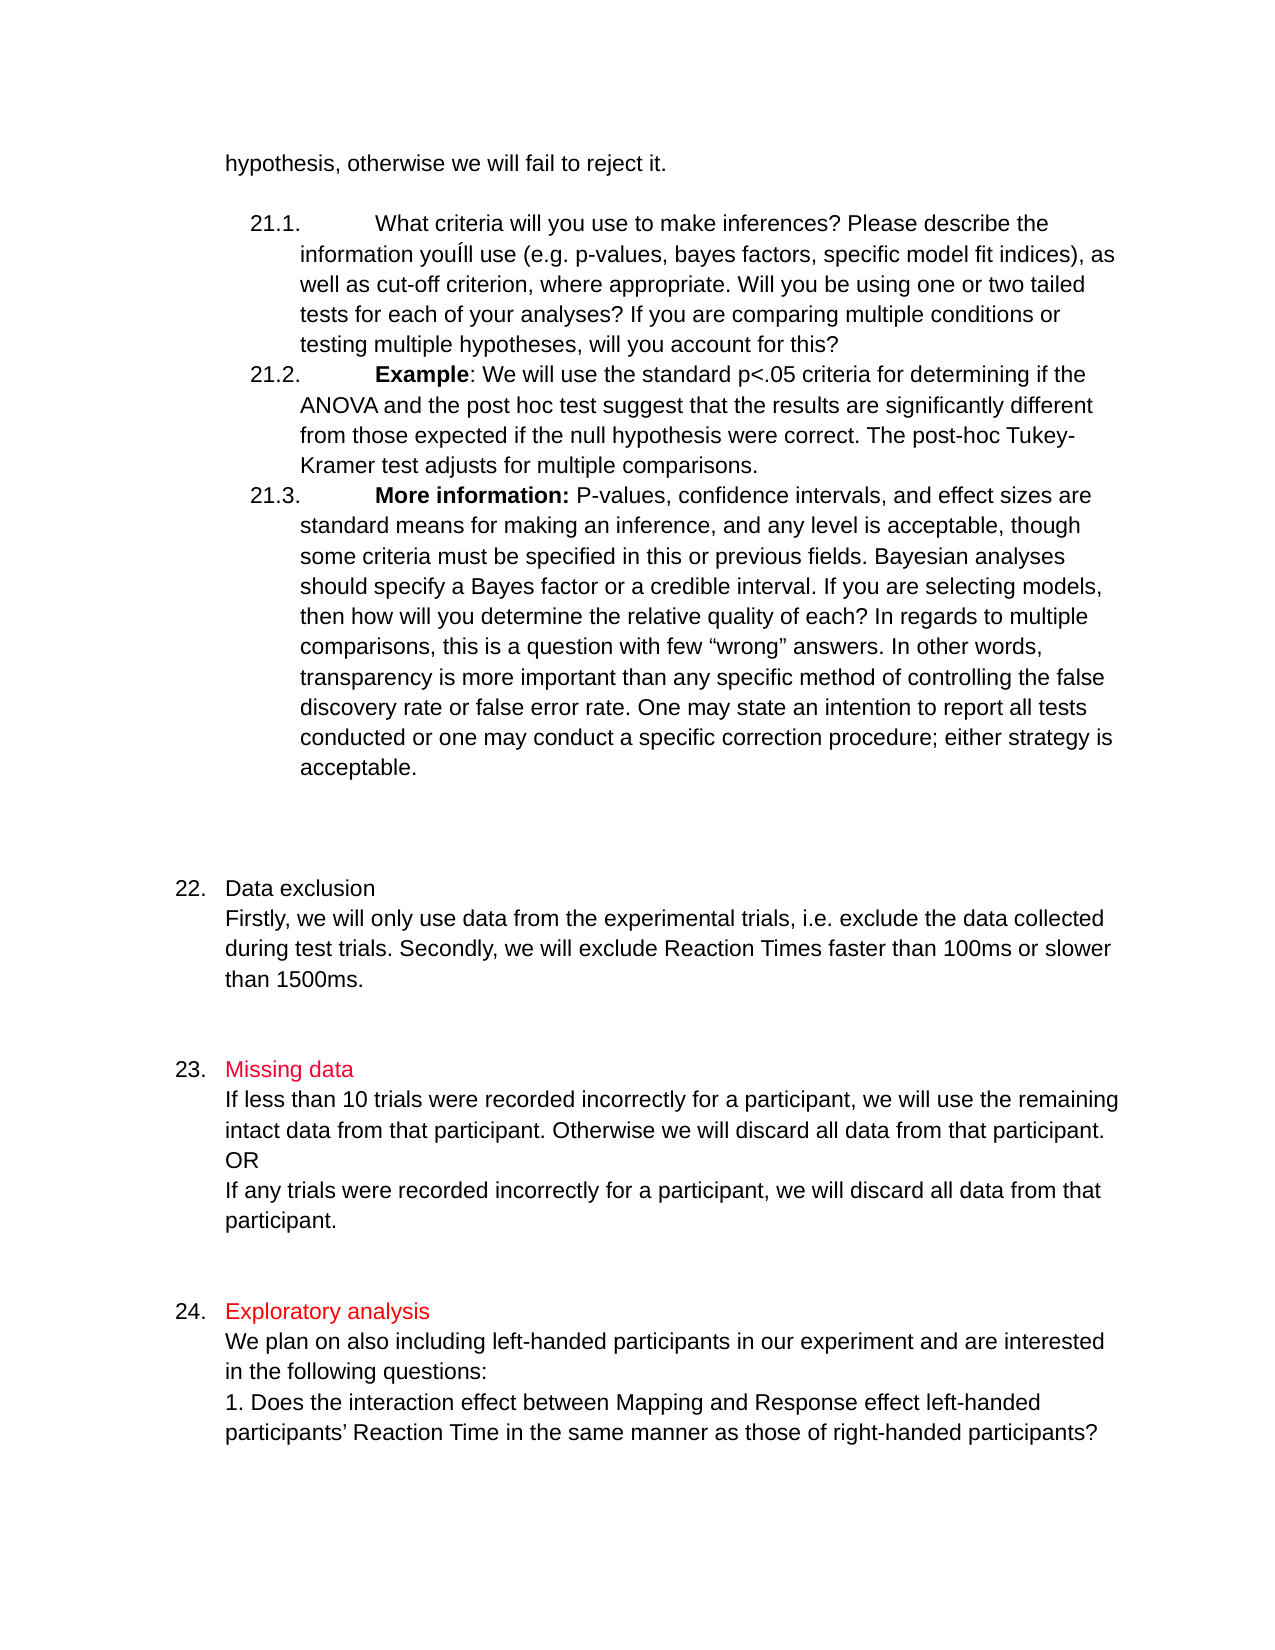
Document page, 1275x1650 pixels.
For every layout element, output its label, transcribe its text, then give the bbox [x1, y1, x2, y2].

list More information: P-values, confidence intervals, and effect sizes are standard means for making an inference, and any level is acceptable, though some criteria must be specified in this or previous fields. Bayesian analyses should specify a Bayes factor or a credible interval. If you are selecting models, then how will you determine the relative quality of each? In regards to multiple comparisons, this is a question with few “wrong” answers. In other words, transparency is more important than any specific method of controlling the false discovery rate or false error rate. One may state an intention to report all tests conducted or one may conduct a specific correction procedure; either strategy is acceptable. [250, 482, 1125, 781]
list Data exclusion Firstly, we will only use data from the experimental trials, i.e. exclude the data collected during test trials. Secondly, we will exclude Reaction Times faster than 100ms or slower than 1500ms. [175, 875, 1125, 992]
list Example: We will use the standard p<.05 criteria for determining if the ANOVA and the post hoc test suggest that the results are significantly different from those expected if the null hypothesis were correct. The post-hoc Tukey-Kramer test adjusts for multiple comparisons. [250, 361, 1125, 478]
list What criteria will you use to make inferences? Please describe the information youÍll use (e.g. p-values, bayes factors, specific model fit indices), as well as cut-off criterion, where appropriate. Will you be using one or two tailed tests for each of your analyses? If you are comparing multiple conditions or testing multiple hypotheses, will you account for this? [250, 210, 1125, 358]
list hypothesis, otherwise we will fail to reject it. [175, 150, 1125, 207]
list Missing data If less than 10 trials were recorded incorrectly for a participant, we will use the remaining intact data from that participant. Otherwise we will discard all data from that participant. OR If any trials were recorded incorrectly for a participant, we will discard all data from that participant. [175, 1056, 1125, 1234]
list Exploratory analysis We plan on also including left-handed participants in our experiment and are interested in the following questions: 1. Does the interaction effect between Mapping and Response effect left-handed participants’ Reaction Time in the same manner as those of right-handed participants? [175, 1298, 1125, 1445]
